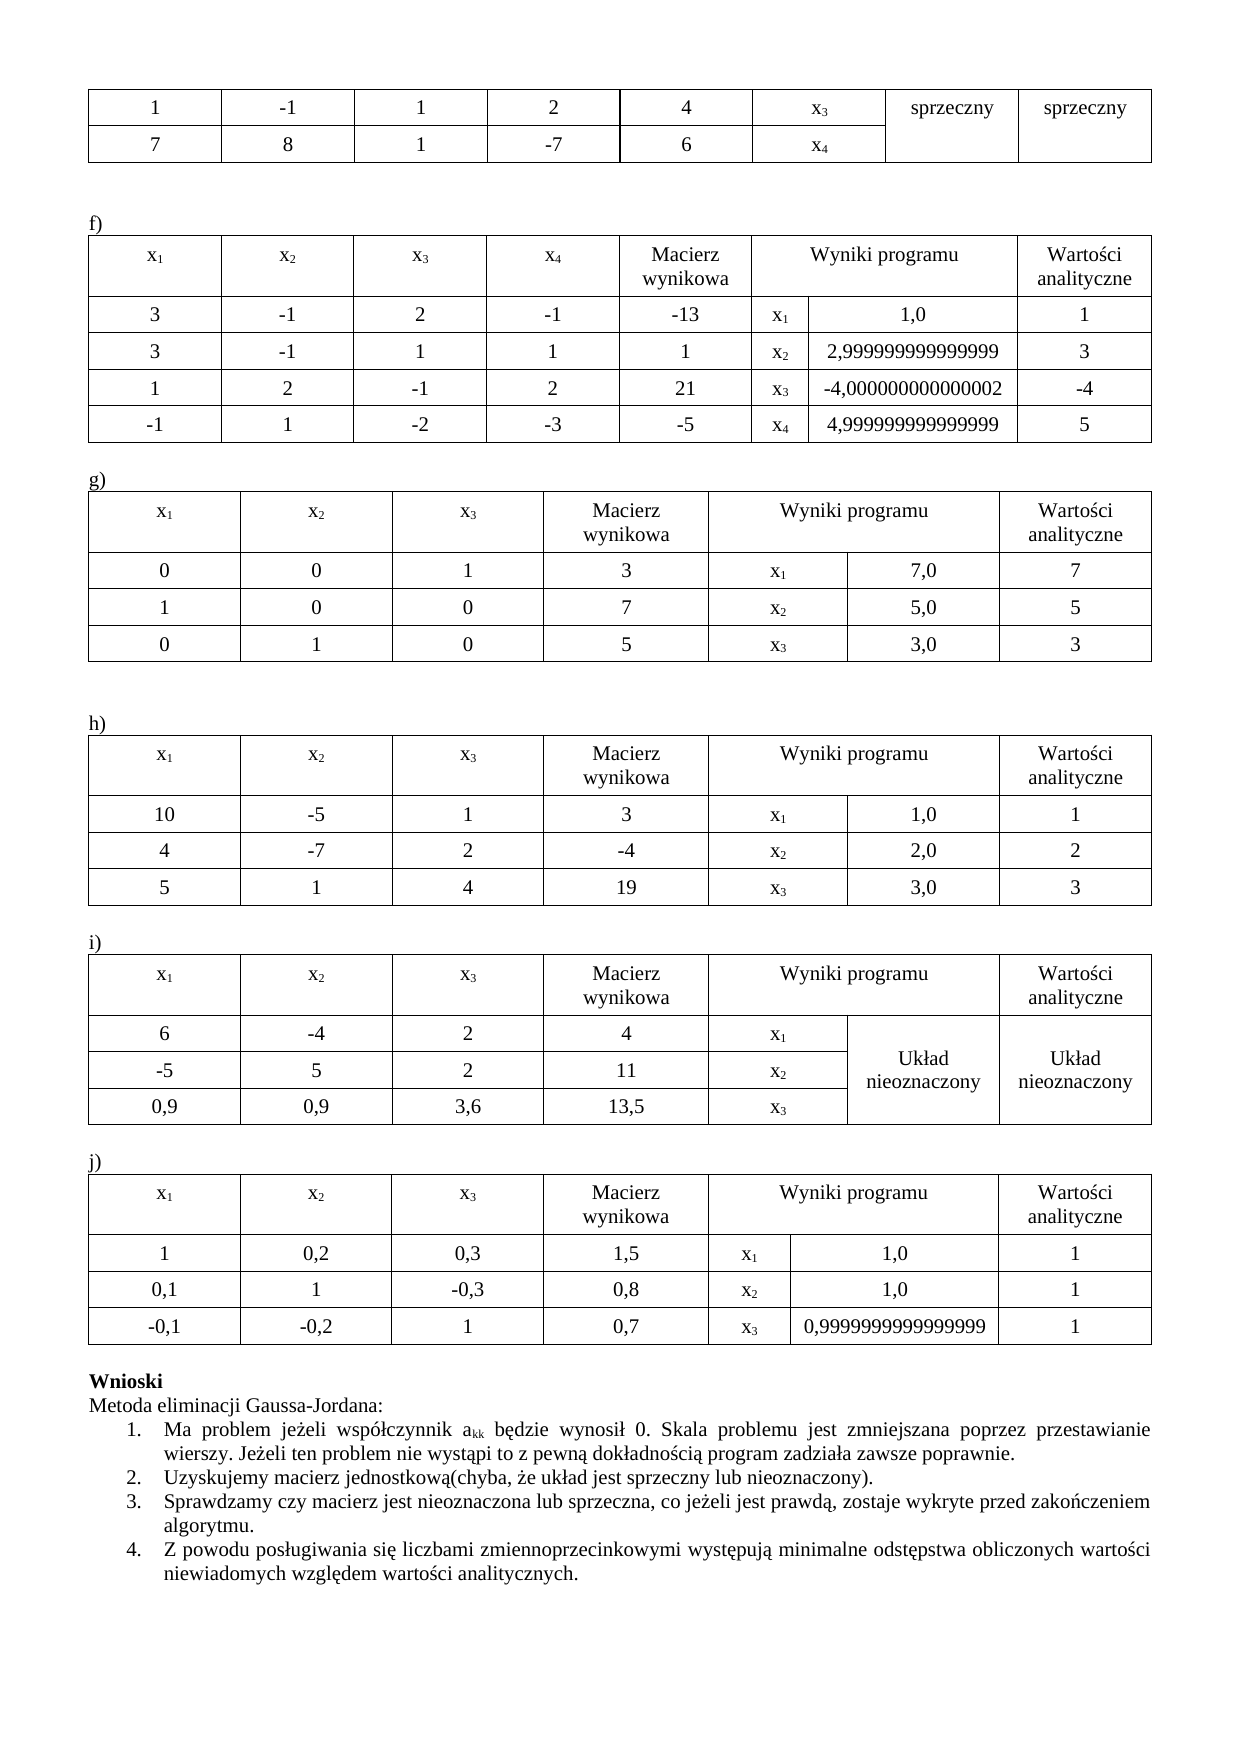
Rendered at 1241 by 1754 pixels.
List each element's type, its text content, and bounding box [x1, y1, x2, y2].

table_cell x1 [709, 553, 847, 588]
table_cell 1 [241, 869, 392, 905]
table_cell -4 [544, 833, 708, 868]
table_cell 0 [89, 626, 240, 661]
table_cell 1,0 [791, 1272, 998, 1307]
table_cell 1 [1000, 796, 1151, 832]
table_cell -3 [487, 406, 619, 442]
table_cell 2 [488, 90, 619, 125]
table_cell 1 [355, 90, 487, 125]
table_header x2 [241, 955, 392, 1014]
table_cell 1 [89, 589, 240, 625]
table_header Wartości analityczne [999, 1175, 1151, 1234]
table_cell 4 [544, 1016, 708, 1051]
table_cell 3,0 [848, 626, 999, 661]
table_cell 4 [89, 833, 240, 868]
table_cell 1 [89, 90, 221, 125]
table_header Wartości analityczne [1000, 492, 1151, 552]
table_cell 2 [222, 370, 353, 405]
table_cell 5 [241, 1052, 392, 1088]
table_cell 0 [241, 589, 392, 625]
table_cell 4 [621, 90, 752, 125]
table_cell -5 [89, 1052, 240, 1088]
table_cell x3 [709, 1308, 790, 1344]
table_cell 0,3 [392, 1235, 543, 1271]
table_cell x2 [752, 333, 808, 369]
table_cell x1 [709, 1235, 790, 1271]
table_cell Układ nieoznaczony [1000, 1016, 1151, 1124]
text h) [88, 710, 1152, 734]
table_cell 1,5 [544, 1235, 708, 1271]
table_cell -7 [488, 126, 619, 162]
table_cell 1 [999, 1308, 1151, 1344]
table_header x4 [487, 236, 619, 296]
table_cell 3,6 [393, 1089, 543, 1124]
table_cell 1,0 [791, 1235, 998, 1271]
table_cell 1 [620, 333, 751, 369]
table_cell 7 [1000, 553, 1151, 588]
table_cell 0,9 [241, 1089, 392, 1124]
table_cell 1 [999, 1272, 1151, 1307]
table_cell Układ nieoznaczony [848, 1016, 999, 1124]
table_cell 1 [355, 126, 487, 162]
table_header Wyniki programu [752, 236, 1017, 296]
table_cell -0,3 [392, 1272, 543, 1307]
table_cell 1 [241, 1272, 391, 1307]
table_cell 1 [999, 1235, 1151, 1271]
table_cell 3 [544, 796, 708, 832]
table_cell -4 [241, 1016, 392, 1051]
table_cell 19 [544, 869, 708, 905]
table_header x2 [222, 236, 353, 296]
table_cell 11 [544, 1052, 708, 1088]
table_cell x3 [752, 370, 808, 405]
table_cell x3 [709, 626, 847, 661]
table_cell 1 [393, 796, 543, 832]
table_header x1 [89, 736, 240, 795]
table_cell 3,0 [848, 869, 999, 905]
table_header x1 [89, 492, 240, 552]
table_cell -1 [89, 406, 221, 442]
table_cell 0,8 [544, 1272, 708, 1307]
table_cell 3 [1000, 626, 1151, 661]
table_cell 0,9 [89, 1089, 240, 1124]
table_cell 0 [241, 553, 392, 588]
table_cell 2 [393, 1052, 543, 1088]
table_cell 1 [487, 333, 619, 369]
table_header Wyniki programu [709, 955, 999, 1014]
table_cell 4,999999999999999 [809, 406, 1017, 442]
table_cell 5 [1000, 589, 1151, 625]
table_cell x2 [709, 1052, 847, 1088]
table_cell x3 [753, 90, 885, 125]
text g) [88, 467, 1152, 491]
table_cell 1 [222, 406, 353, 442]
table_cell 1 [1018, 297, 1151, 332]
table_cell 2,0 [848, 833, 999, 868]
table_cell 0 [393, 626, 543, 661]
table_cell 2 [393, 833, 543, 868]
table_cell 1 [393, 553, 543, 588]
table_cell -5 [620, 406, 751, 442]
table_header x2 [241, 492, 392, 552]
table_header x3 [392, 1175, 543, 1234]
table_cell 3 [1000, 869, 1151, 905]
table_cell 0 [89, 553, 240, 588]
table_cell 3 [1018, 333, 1151, 369]
table_header Macierz wynikowa [544, 955, 708, 1014]
table_cell x1 [709, 796, 847, 832]
table_cell 21 [620, 370, 751, 405]
table_header x3 [393, 955, 543, 1014]
list Uzyskujemy macierz jednostkową(chyba, że układ jest sprzeczny lub nieoznaczony). [126, 1465, 1152, 1489]
table_cell 1 [89, 370, 221, 405]
table_cell x2 [709, 833, 847, 868]
table_cell 2 [393, 1016, 543, 1051]
table_header x3 [393, 492, 543, 552]
table_cell x2 [709, 1272, 790, 1307]
table_cell -5 [241, 796, 392, 832]
table_header Wartości analityczne [1018, 236, 1151, 296]
table_cell 0,1 [89, 1272, 240, 1307]
table_cell 8 [222, 126, 354, 162]
table_cell -0,2 [241, 1308, 391, 1344]
table_cell 0,2 [241, 1235, 391, 1271]
table_cell 6 [89, 1016, 240, 1051]
table_header x1 [89, 236, 221, 296]
text j) [88, 1149, 1152, 1173]
table_header x2 [241, 1175, 391, 1234]
text Metoda eliminacji Gaussa-Jordana: [88, 1393, 1152, 1417]
table_cell 1,0 [809, 297, 1017, 332]
table_cell 5 [89, 869, 240, 905]
table_cell 3 [544, 553, 708, 588]
table_header x1 [89, 955, 240, 1014]
table_cell 1 [392, 1308, 543, 1344]
table_cell 2 [487, 370, 619, 405]
table_header Macierz wynikowa [544, 492, 708, 552]
table_cell x1 [752, 297, 808, 332]
table_cell x3 [709, 869, 847, 905]
table_header Macierz wynikowa [544, 1175, 708, 1234]
list Z powodu posługiwania się liczbami zmiennoprzecinkowymi występują minimalne odstępstwa obliczonych wartości niewiadomych względem wartości analitycznych. [126, 1537, 1152, 1585]
table_cell 13,5 [544, 1089, 708, 1124]
table_cell 6 [621, 126, 752, 162]
table_cell 0,9999999999999999 [791, 1308, 998, 1344]
table_header Wartości analityczne [1000, 736, 1151, 795]
table_cell 0 [393, 589, 543, 625]
table_cell 7,0 [848, 553, 999, 588]
table_cell 0,7 [544, 1308, 708, 1344]
table_cell x1 [709, 1016, 847, 1051]
table_header Macierz wynikowa [620, 236, 751, 296]
table_header x3 [393, 736, 543, 795]
table_cell 1 [354, 333, 486, 369]
table_header Macierz wynikowa [544, 736, 708, 795]
table_cell 5,0 [848, 589, 999, 625]
table_cell 7 [89, 126, 221, 162]
table_cell 1,0 [848, 796, 999, 832]
table_cell 1 [241, 626, 392, 661]
table_cell -2 [354, 406, 486, 442]
table_cell -1 [222, 297, 353, 332]
text f) [88, 211, 1152, 235]
table_cell 10 [89, 796, 240, 832]
table_cell x4 [753, 126, 885, 162]
text i) [88, 930, 1152, 954]
table_header Wyniki programu [709, 1175, 998, 1234]
table_header x3 [354, 236, 486, 296]
table_cell x4 [752, 406, 808, 442]
table_header x1 [89, 1175, 240, 1234]
table_cell -1 [222, 333, 353, 369]
table_header Wartości analityczne [1000, 955, 1151, 1014]
list Sprawdzamy czy macierz jest nieoznaczona lub sprzeczna, co jeżeli jest prawdą, zostaje wykryte przed zakończeniem algorytmu. [126, 1489, 1152, 1537]
table_cell -0,1 [89, 1308, 240, 1344]
table_cell 4 [393, 869, 543, 905]
table_cell x2 [709, 589, 847, 625]
table_cell 3 [89, 333, 221, 369]
table_cell -4 [1018, 370, 1151, 405]
table_header Wyniki programu [709, 492, 999, 552]
table_cell 2 [354, 297, 486, 332]
table_cell 1 [89, 1235, 240, 1271]
table_header Wyniki programu [709, 736, 999, 795]
text Wnioski [88, 1369, 1152, 1393]
table_cell -4,000000000000002 [809, 370, 1017, 405]
table_cell x3 [709, 1089, 847, 1124]
table_cell -13 [620, 297, 751, 332]
table_cell -1 [354, 370, 486, 405]
table_cell 2 [1000, 833, 1151, 868]
table_cell 5 [544, 626, 708, 661]
table_cell -1 [222, 90, 354, 125]
table_cell 7 [544, 589, 708, 625]
table_cell -1 [487, 297, 619, 332]
table_cell 2,999999999999999 [809, 333, 1017, 369]
list Ma problem jeżeli współczynnik akk będzie wynosił 0. Skala problemu jest zmniejszana poprzez przestawianie wierszy. Jeżeli ten problem nie wystąpi to z pewną dokładnością program zadziała zawsze poprawnie. [126, 1417, 1152, 1465]
table_cell 3 [89, 297, 221, 332]
table_header x2 [241, 736, 392, 795]
table_cell -7 [241, 833, 392, 868]
table_cell 5 [1018, 406, 1151, 442]
